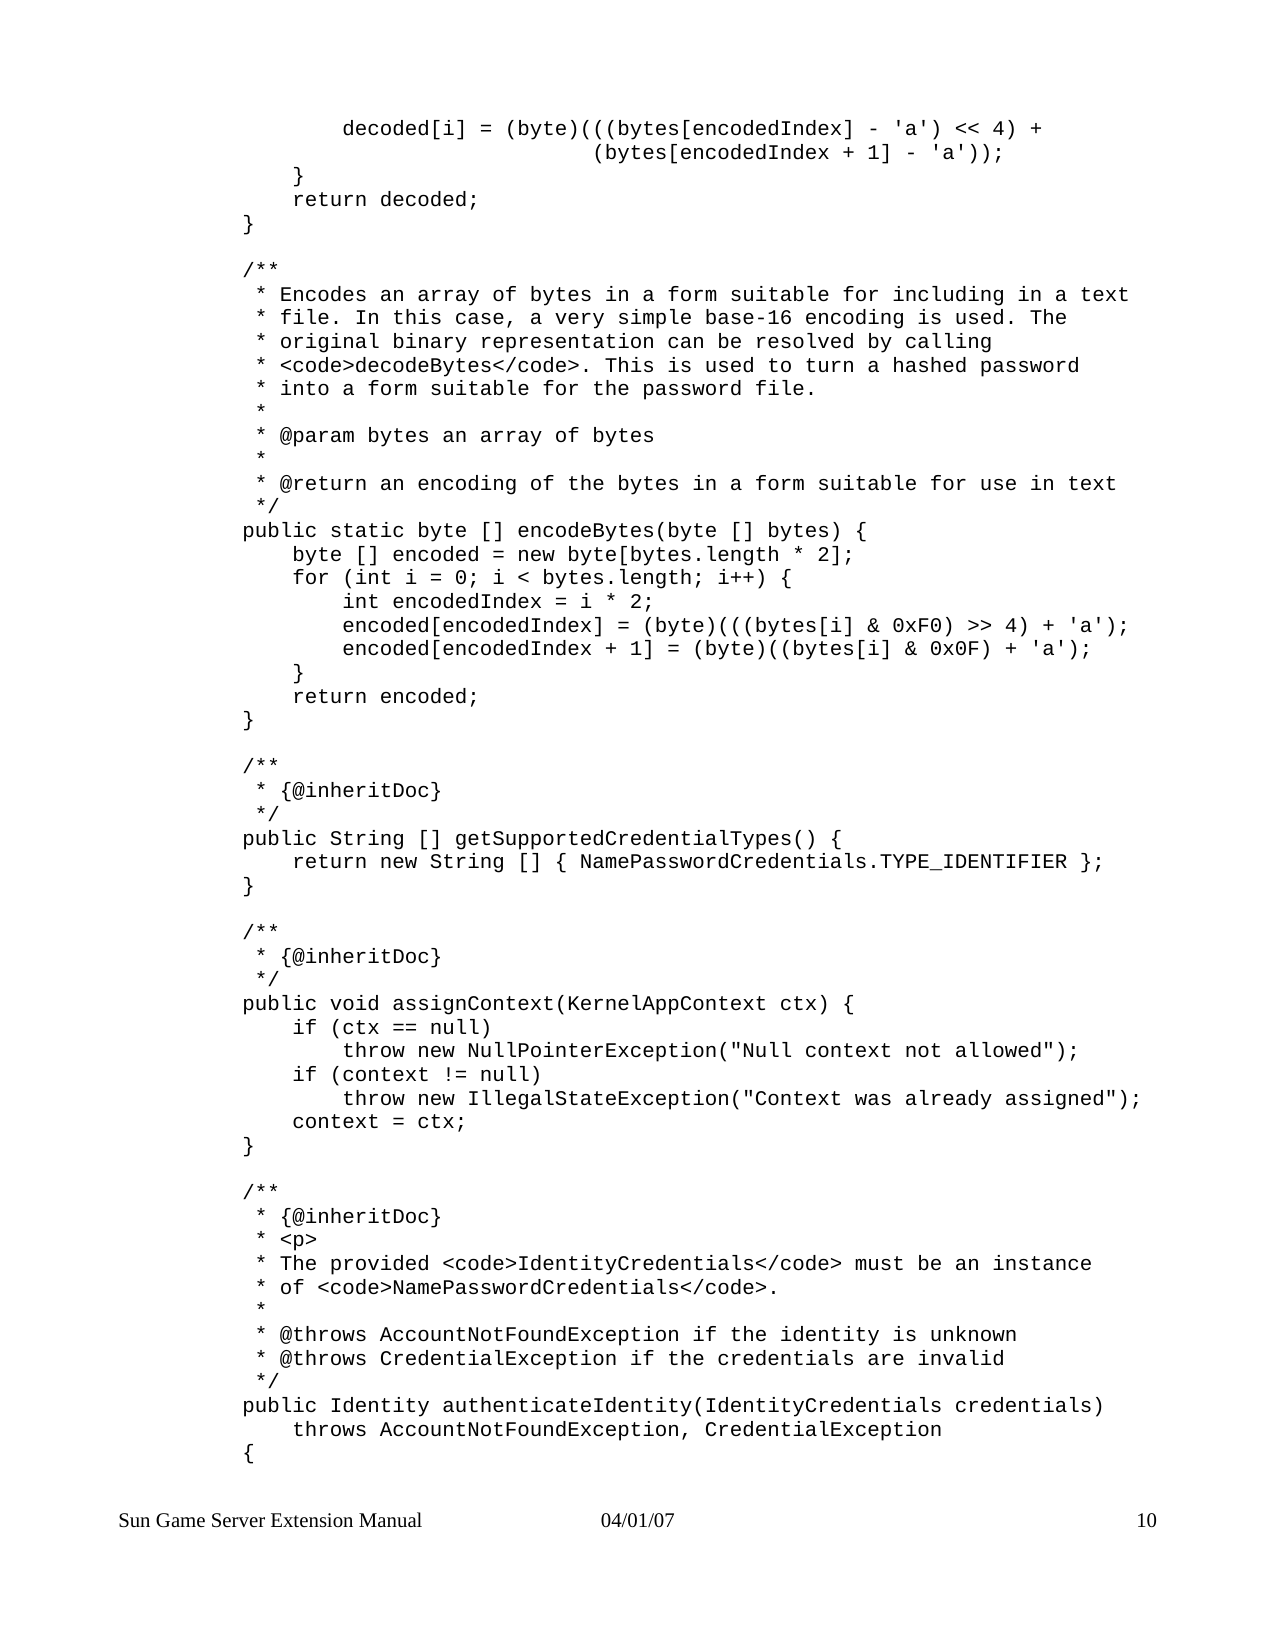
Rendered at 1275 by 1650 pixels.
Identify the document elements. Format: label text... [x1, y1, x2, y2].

text throws AccountNotFoundException, CredentialException [192, 1419, 1157, 1442]
text encoded[encodedIndex + 1] = (byte)((bytes[i] & 0x0F) + 'a'); [192, 638, 1157, 662]
text * @throws CredentialException if the credentials are invalid [192, 1348, 1157, 1371]
text byte [] encoded = new byte[bytes.length * 2]; [192, 544, 1157, 567]
text encoded[encodedIndex] = (byte)(((bytes[i] & 0xF0) >> 4) + 'a'); [192, 615, 1157, 638]
text context = ctx; [192, 1111, 1157, 1135]
text public String [] getSupportedCredentialTypes() { [192, 827, 1157, 851]
text throw new IllegalStateException("Context was already assigned"); [192, 1088, 1157, 1111]
text * [192, 402, 1157, 426]
text * [192, 449, 1157, 473]
text return encoded; [192, 686, 1157, 709]
text } [192, 1135, 1157, 1158]
text (bytes[encodedIndex + 1] - 'a')); [192, 142, 1157, 165]
text if (context != null) [192, 1064, 1157, 1088]
text * {@inheritDoc} [192, 780, 1157, 804]
text return new String [] { NamePasswordCredentials.TYPE_IDENTIFIER }; [192, 851, 1157, 875]
text decoded[i] = (byte)(((bytes[encodedIndex] - 'a') << 4) + [192, 118, 1157, 142]
text /** [192, 922, 1157, 946]
text * original binary representation can be resolved by calling [192, 331, 1157, 354]
text * Encodes an array of bytes in a form suitable for including in a text [192, 284, 1157, 307]
text * @return an encoding of the bytes in a form suitable for use in text [192, 473, 1157, 496]
text */ [192, 804, 1157, 827]
text } [192, 662, 1157, 686]
text * file. In this case, a very simple base-16 encoding is used. The [192, 307, 1157, 331]
text * [192, 1300, 1157, 1324]
text } [192, 875, 1157, 898]
text */ [192, 969, 1157, 993]
text /** [192, 260, 1157, 284]
text * @throws AccountNotFoundException if the identity is unknown [192, 1324, 1157, 1348]
text public static byte [] encodeBytes(byte [] bytes) { [192, 520, 1157, 544]
text */ [192, 1371, 1157, 1395]
text } [192, 213, 1157, 236]
text * of <code>NamePasswordCredentials</code>. [192, 1277, 1157, 1300]
text public Identity authenticateIdentity(IdentityCredentials credentials) [192, 1395, 1157, 1419]
text /** [192, 1182, 1157, 1206]
text } [192, 709, 1157, 733]
text /** [192, 757, 1157, 780]
text return decoded; [192, 189, 1157, 213]
text if (ctx == null) [192, 1017, 1157, 1040]
text public void assignContext(KernelAppContext ctx) { [192, 993, 1157, 1017]
text * <p> [192, 1229, 1157, 1253]
text throw new NullPointerException("Null context not allowed"); [192, 1040, 1157, 1064]
text * {@inheritDoc} [192, 946, 1157, 969]
text { [192, 1442, 1157, 1466]
text int encodedIndex = i * 2; [192, 591, 1157, 615]
text } [192, 165, 1157, 189]
text * @param bytes an array of bytes [192, 426, 1157, 449]
text * <code>decodeBytes</code>. This is used to turn a hashed password [192, 354, 1157, 378]
text */ [192, 496, 1157, 520]
text * into a form suitable for the password file. [192, 378, 1157, 402]
text for (int i = 0; i < bytes.length; i++) { [192, 567, 1157, 591]
text * The provided <code>IdentityCredentials</code> must be an instance [192, 1253, 1157, 1277]
text * {@inheritDoc} [192, 1206, 1157, 1229]
